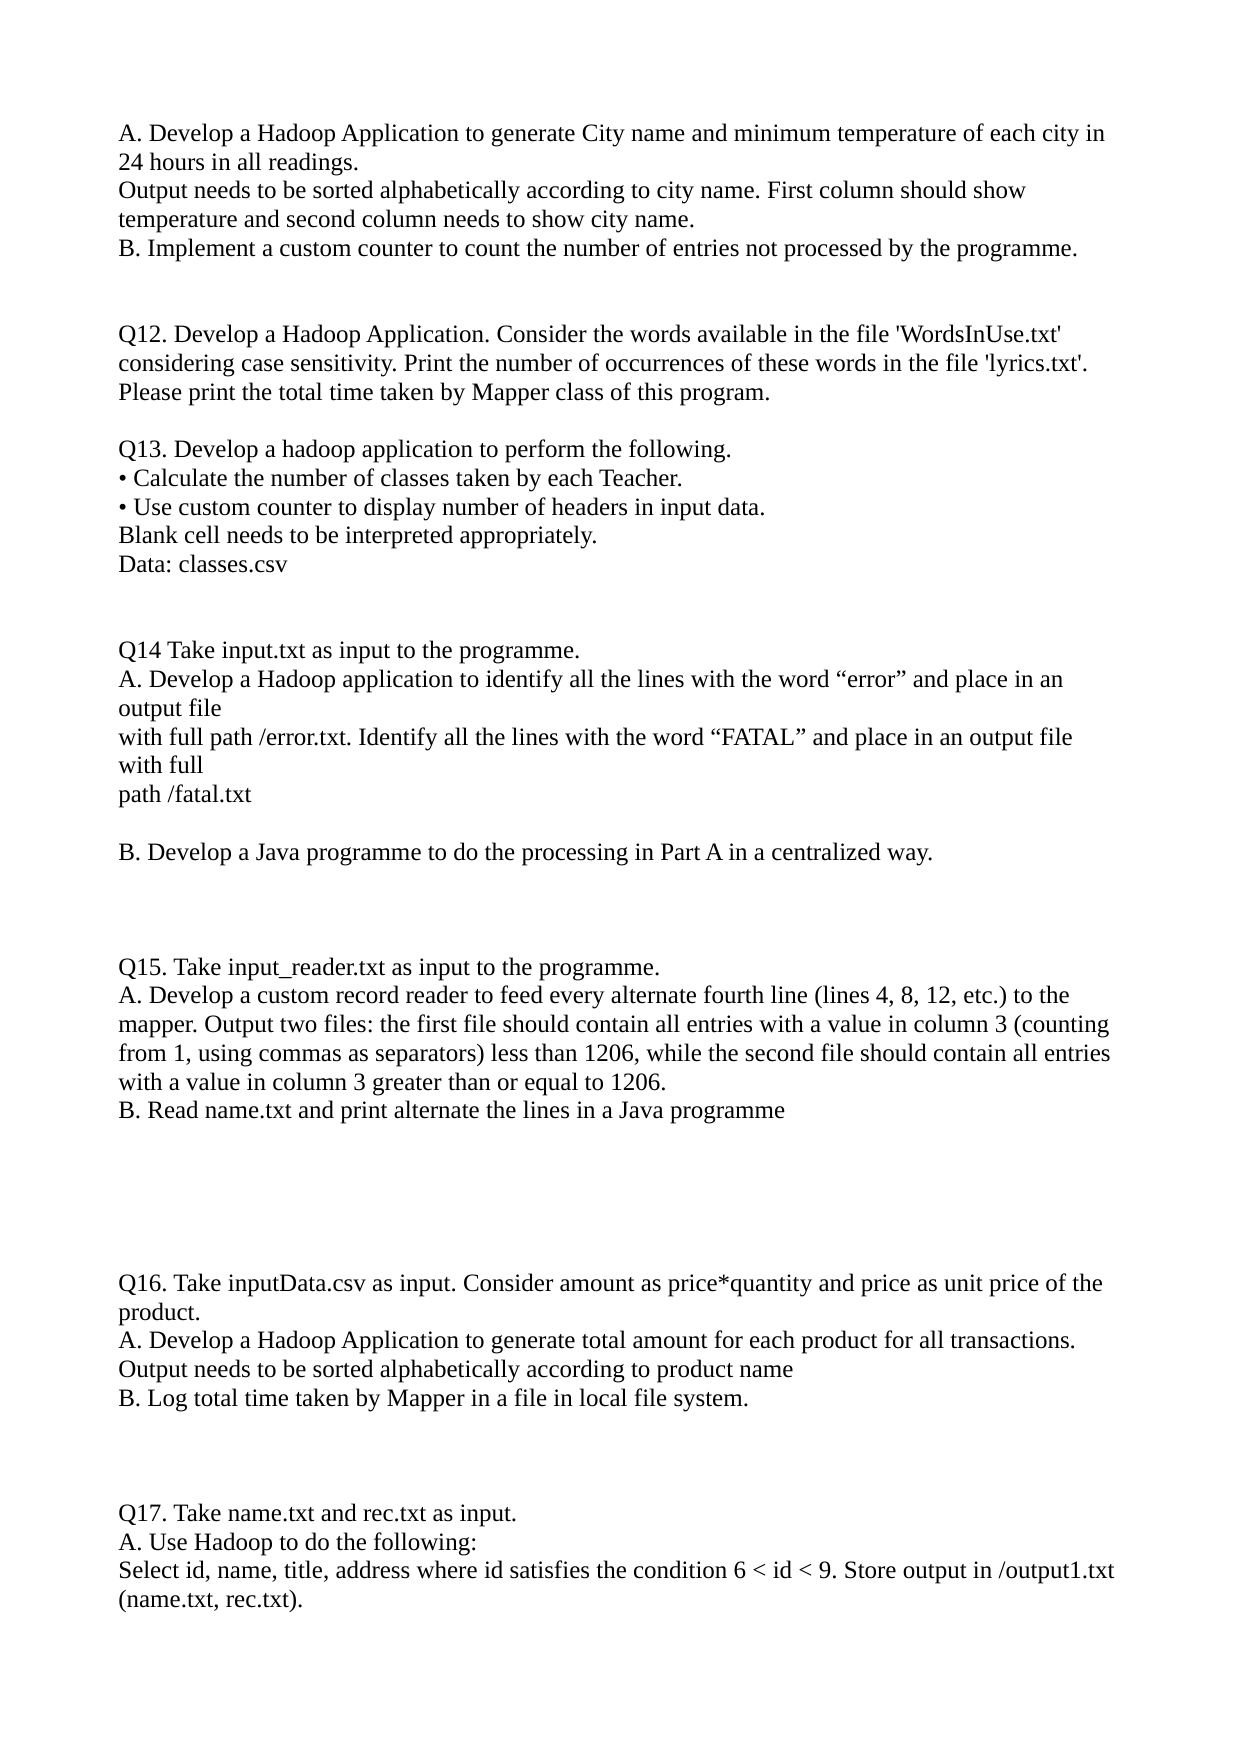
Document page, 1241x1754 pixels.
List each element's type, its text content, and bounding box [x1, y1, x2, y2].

text A. Develop a custom record reader to feed every alternate fourth line (lines 4, 8, 12, etc.) to the mapper. Output two files: the first file should contain all entries with a value in column 3 (counting from 1, using commas as separators) less than 1206, while the second file should contain all entries with a value in column 3 greater than or equal to 1206. [118, 981, 1122, 1096]
text Q12. Develop a Hadoop Application. Consider the words available in the file 'WordsInUse.txt' considering case sensitivity. Print the number of occurrences of these words in the file 'lyrics.txt'. Please print the total time taken by Mapper class of this program. [118, 319, 1122, 406]
text A. Develop a Hadoop Application to generate total amount for each product for all transactions. [118, 1326, 1122, 1354]
text path /fatal.txt [118, 779, 1122, 808]
text Output needs to be sorted alphabetically according to city name. First column should show temperature and second column needs to show city name. [118, 176, 1122, 233]
text A. Use Hadoop to do the following: [118, 1527, 1122, 1556]
text Q15. Take input_reader.txt as input to the programme. [118, 952, 1122, 981]
text (name.txt, rec.txt). [118, 1584, 1122, 1613]
text Q14 Take input.txt as input to the programme. [118, 636, 1122, 664]
text Output needs to be sorted alphabetically according to product name [118, 1354, 1122, 1383]
text B. Log total time taken by Mapper in a file in local file system. [118, 1383, 1122, 1412]
text Q17. Take name.txt and rec.txt as input. [118, 1498, 1122, 1527]
text B. Read name.txt and print alternate the lines in a Java programme [118, 1096, 1122, 1124]
text Data: classes.csv [118, 549, 1122, 578]
text B. Develop a Java programme to do the processing in Part A in a centralized way. [118, 837, 1122, 866]
text B. Implement a custom counter to count the number of entries not processed by the programme. [118, 233, 1122, 262]
text Q16. Take inputData.csv as input. Consider amount as price*quantity and price as unit price of the product. [118, 1268, 1122, 1326]
text A. Develop a Hadoop application to identify all the lines with the word “error” and place in an output file [118, 664, 1122, 722]
text Select id, name, title, address where id satisfies the condition 6 < id < 9. Store output in /output1.txt [118, 1556, 1122, 1584]
text • Use custom counter to display number of headers in input data. [118, 492, 1122, 521]
text Q13. Develop a hadoop application to perform the following. [118, 434, 1122, 463]
text with full path /error.txt. Identify all the lines with the word “FATAL” and place in an output file with full [118, 722, 1122, 779]
text Blank cell needs to be interpreted appropriately. [118, 521, 1122, 549]
text A. Develop a Hadoop Application to generate City name and minimum temperature of each city in 24 hours in all readings. [118, 118, 1122, 176]
text • Calculate the number of classes taken by each Teacher. [118, 463, 1122, 492]
